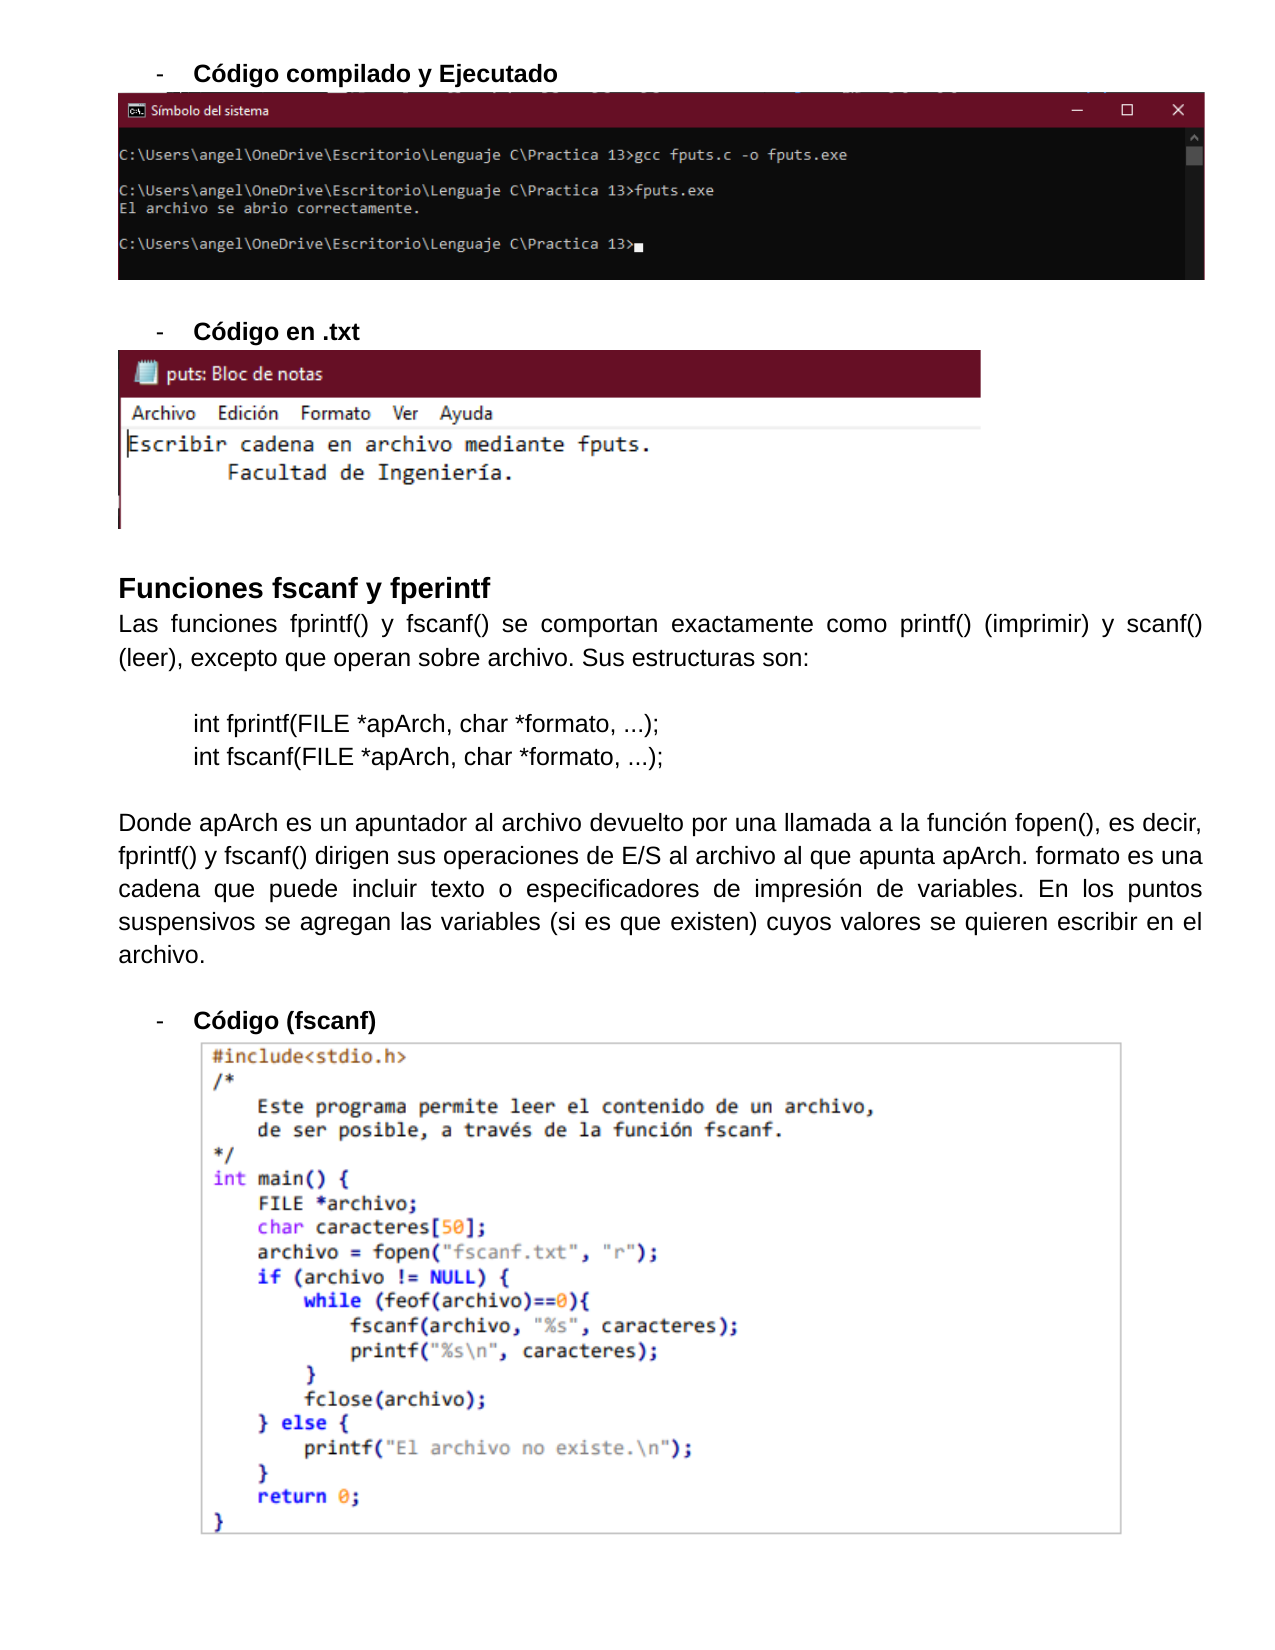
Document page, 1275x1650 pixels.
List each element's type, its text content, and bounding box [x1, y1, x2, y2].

list Código en .txt [156, 317, 1205, 346]
text Las funciones fprintf() y fscanf() se comportan exactamente como printf() (imprimir) y scanf() (leer), excepto que operan sobre archivo. Sus estructuras son: [118, 609, 1205, 671]
list Código compilado y Ejecutado [156, 59, 1205, 88]
text int fscanf(FILE *apArch, char *formato, ...); [193, 742, 1205, 770]
list Código (fscanf) [156, 1006, 1205, 1034]
text Donde apArch es un apuntador al archivo devuelto por una llamada a la función fopen(), es decir, fprintf() y fscanf() dirigen sus operaciones de E/S al archivo al que apunta apArch. formato es una cadena que puede incluir texto o especificadores de impresión de variables. En los puntos suspensivos se agregan las variables (si es que existen) cuyos valores se quieren escribir en el archivo. [118, 808, 1205, 968]
text int fprintf(FILE *apArch, char *formato, ...); [193, 708, 1205, 737]
text Funciones fscanf y fperintf [118, 571, 1205, 604]
